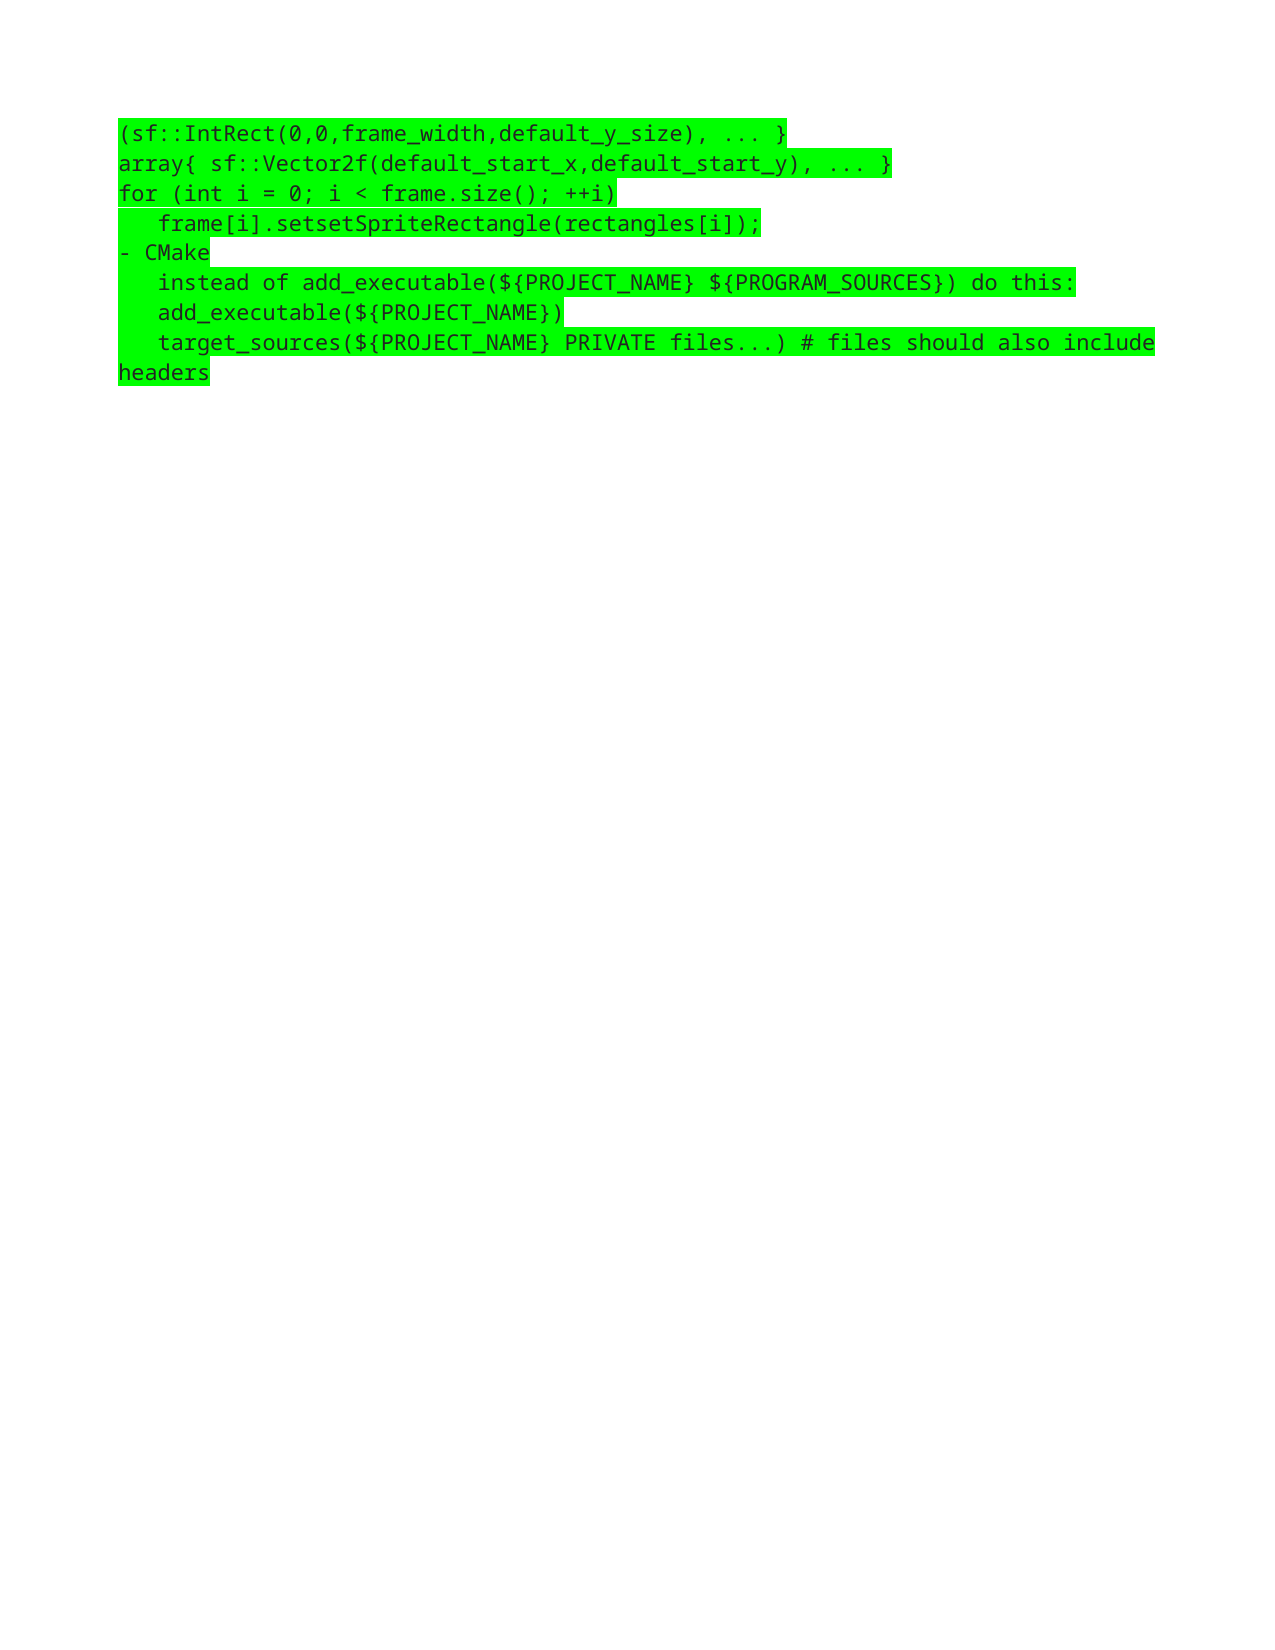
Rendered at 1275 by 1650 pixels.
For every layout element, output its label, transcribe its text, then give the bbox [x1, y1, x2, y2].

text (sf::IntRect(0,0,frame_width,default_y_size), ... } array{ sf::Vector2f(default_start_x,default_start_y), ... } for (int i = 0; i < frame.size(); ++i) frame[i].setsetSpriteRectangle(rectangles[i]); - CMake instead of add_executable(${PROJECT_NAME} ${PROGRAM_SOURCES}) do this: add_executable(${PROJECT_NAME}) target_sources(${PROJECT_NAME} PRIVATE files...) # files should also include headers [118, 118, 1157, 386]
